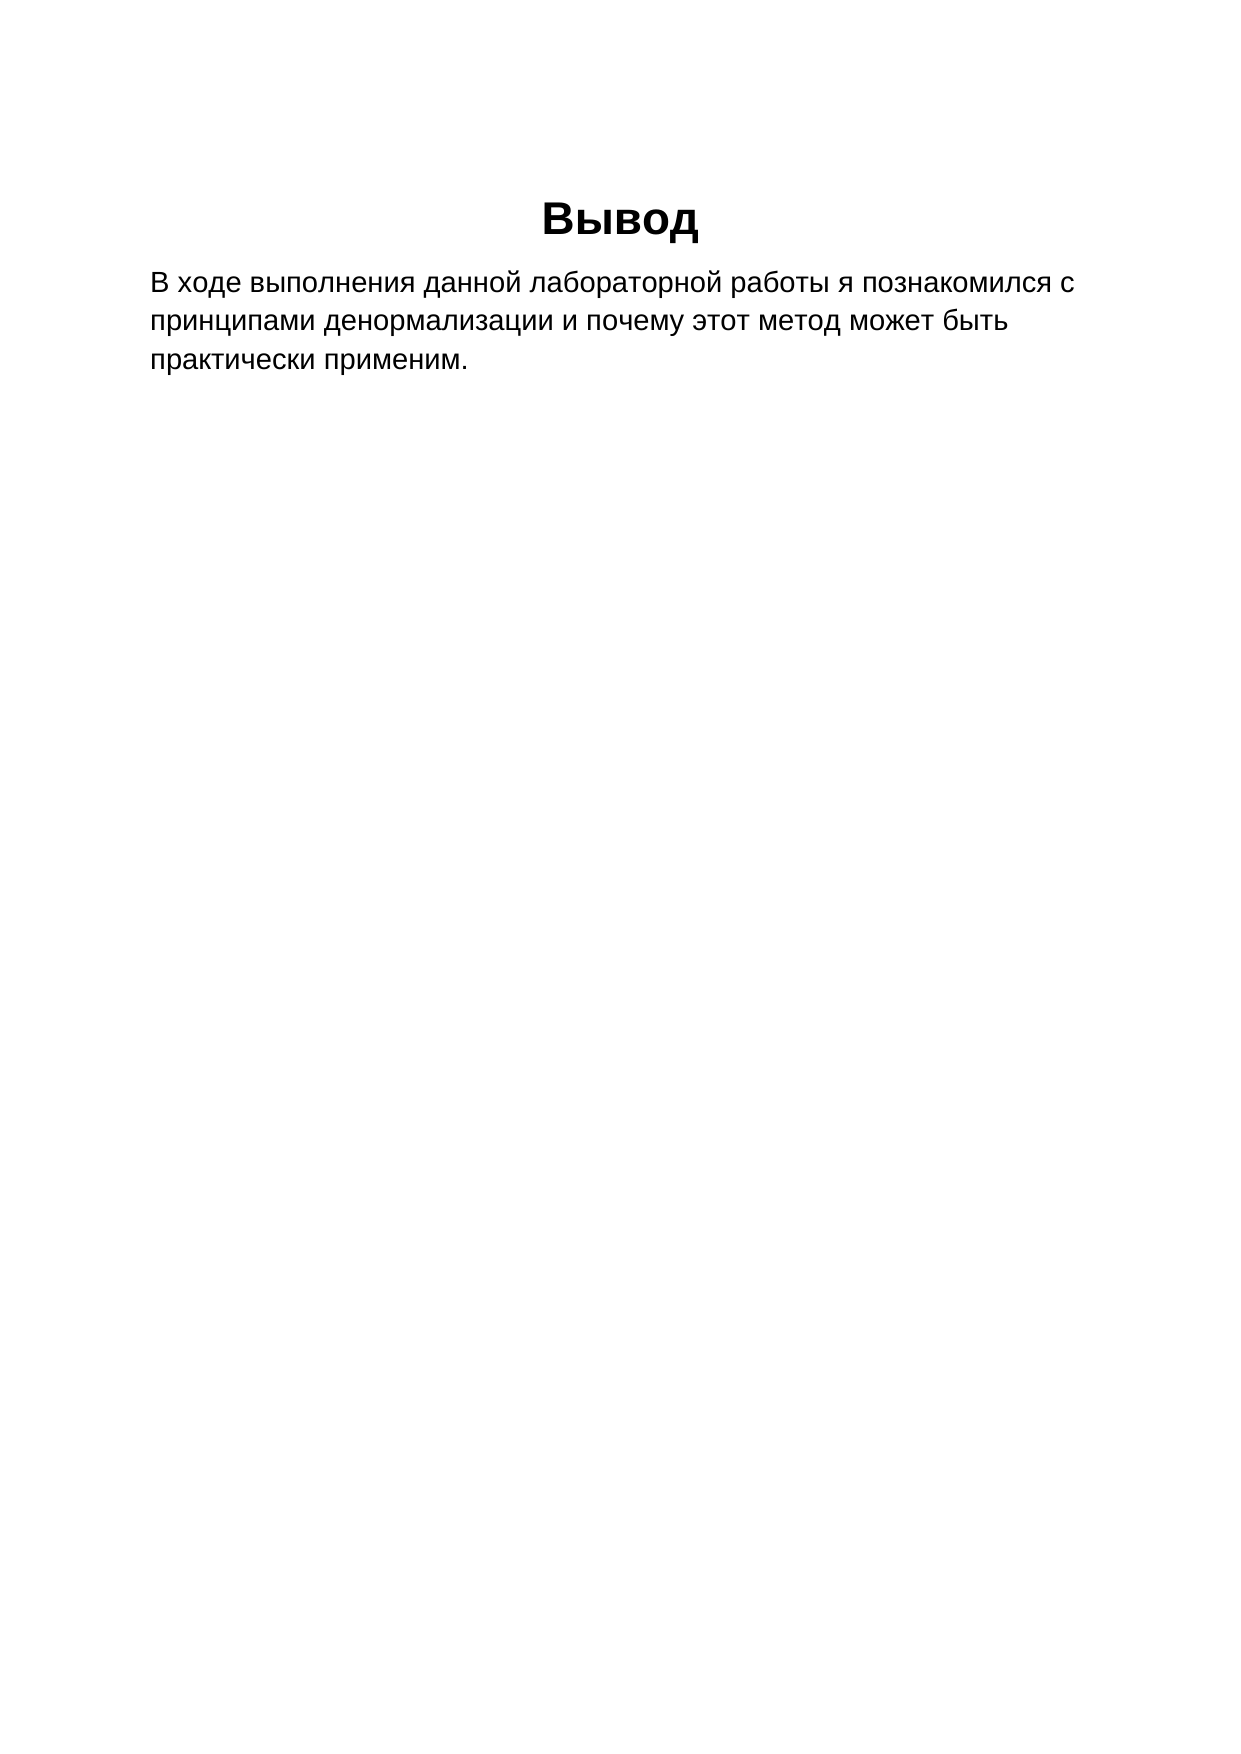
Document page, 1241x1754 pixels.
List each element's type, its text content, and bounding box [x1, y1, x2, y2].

text В ходе выполнения данной лабораторной работы я познакомился с [150, 265, 1090, 298]
text принципами денормализации и почему этот метод может быть практически применим. [150, 303, 1090, 375]
subtitle Вывод [150, 192, 1090, 244]
